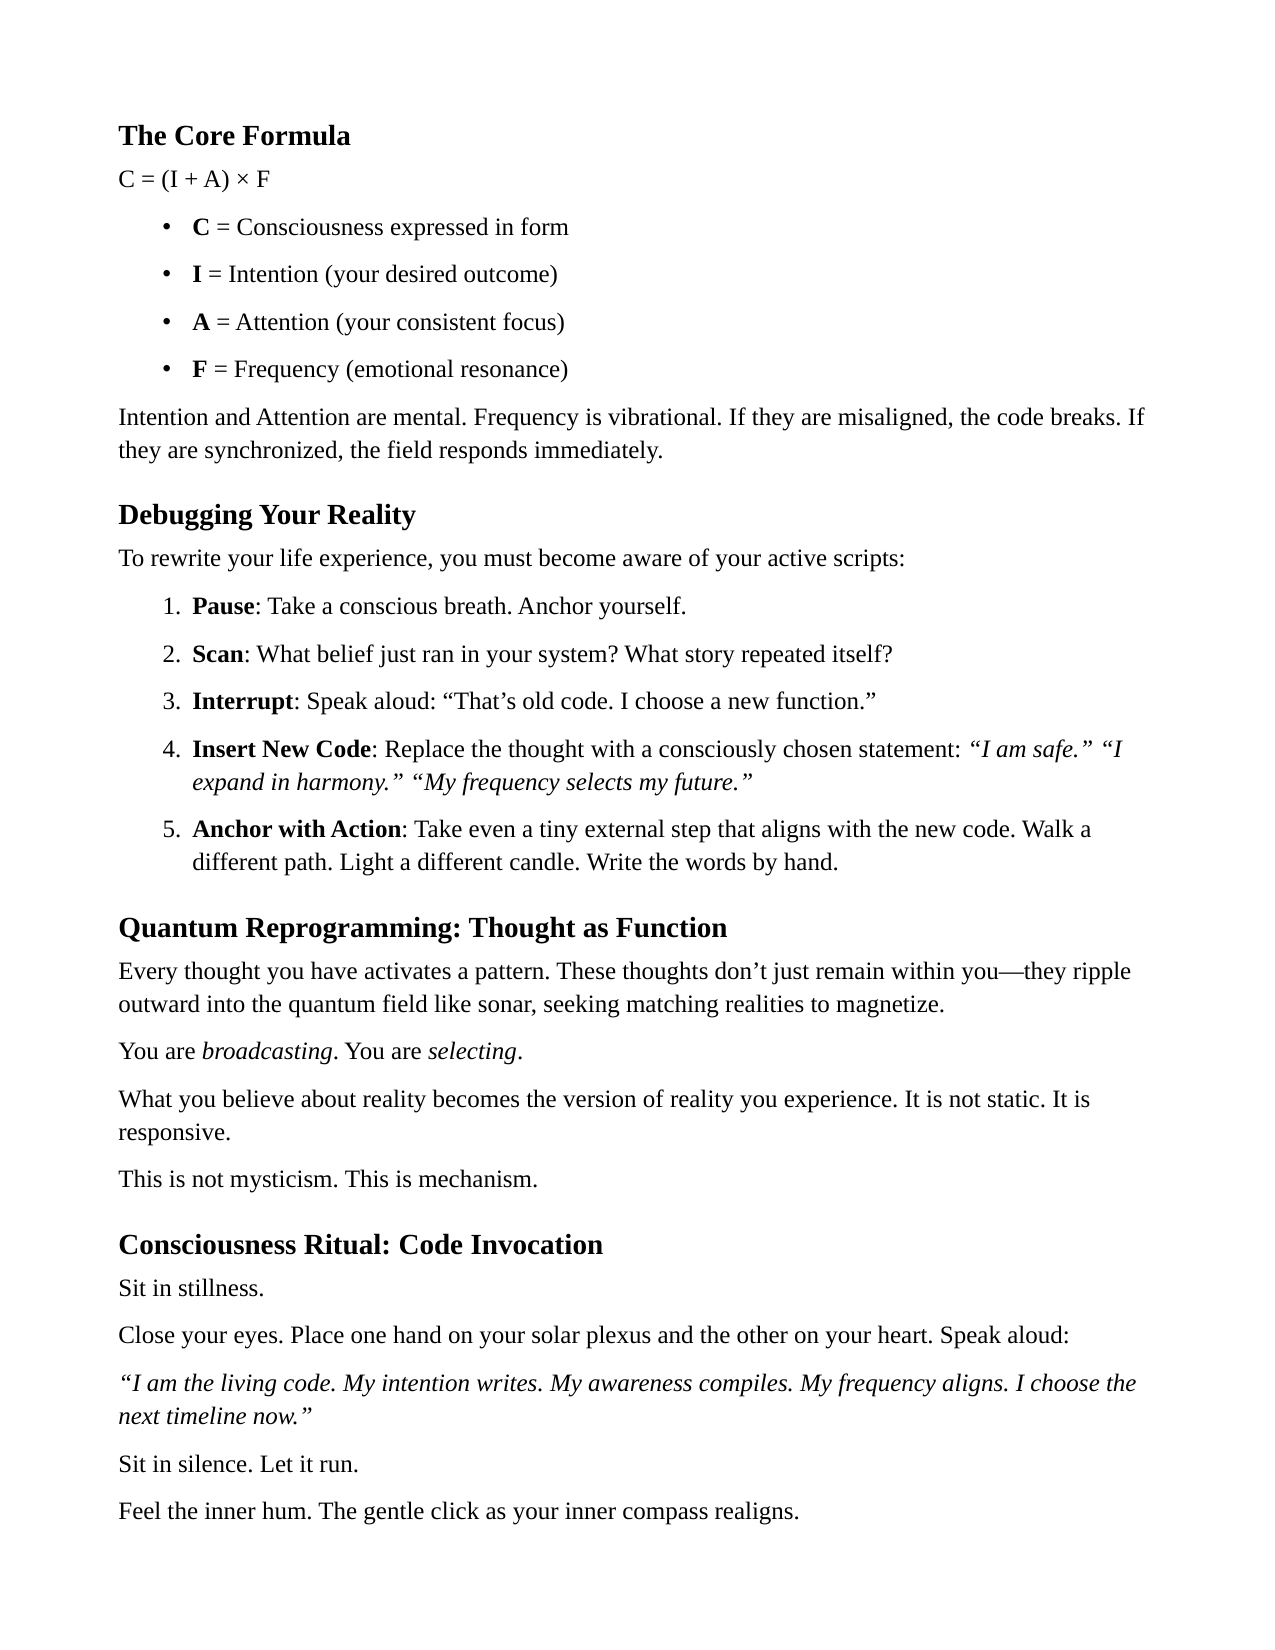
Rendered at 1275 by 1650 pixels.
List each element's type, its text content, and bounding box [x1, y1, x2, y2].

text Every thought you have activates a pattern. These thoughts don’t just remain within you—they ripple outward into the quantum field like sonar, seeking matching realities to magnetize. [118, 956, 1157, 1017]
text Feel the inner hum. The gentle click as your inner compass realigns. [118, 1496, 1157, 1525]
list Insert New Code: Replace the thought with a consciously chosen statement: “I am safe.” “I expand in harmony.” “My frequency selects my future.” [162, 734, 1157, 796]
text Sit in stillness. [118, 1273, 1157, 1302]
text “I am the living code. My intention writes. My awareness compiles. My frequency aligns. I choose the next timeline now.” [118, 1368, 1157, 1430]
text To rewrite your life experience, you must become aware of your active scripts: [118, 543, 1157, 572]
list C = Consciousness expressed in form [162, 212, 1157, 241]
subtitle The Core Formula [118, 118, 1157, 152]
subtitle Debugging Your Reality [118, 497, 1157, 531]
list Scan: What belief just ran in your system? What story repeated itself? [162, 639, 1157, 667]
text Close your eyes. Place one hand on your solar plexus and the other on your heart. Speak aloud: [118, 1320, 1157, 1349]
list Pause: Take a conscious breath. Anchor yourself. [162, 591, 1157, 620]
text What you believe about reality becomes the version of reality you experience. It is not static. It is responsive. [118, 1084, 1157, 1146]
text This is not mysticism. This is mechanism. [118, 1164, 1157, 1193]
list I = Intention (your desired outcome) [162, 259, 1157, 288]
list Anchor with Action: Take even a tiny external step that aligns with the new code. Walk a different path. Light a different candle. Write the words by hand. [162, 814, 1157, 876]
text C = (I + A) × F [118, 164, 1157, 193]
list F = Frequency (emotional resonance) [162, 354, 1157, 383]
subtitle Consciousness Ritual: Code Invocation [118, 1227, 1157, 1260]
list Interrupt: Speak aloud: “That’s old code. I choose a new function.” [162, 686, 1157, 715]
list A = Attention (your consistent focus) [162, 307, 1157, 336]
text Sit in silence. Let it run. [118, 1449, 1157, 1477]
text Intention and Attention are mental. Frequency is vibrational. If they are misaligned, the code breaks. If they are synchronized, the field responds immediately. [118, 402, 1157, 464]
subtitle Quantum Reprogramming: Thought as Function [118, 910, 1157, 943]
text You are broadcasting. You are selecting. [118, 1036, 1157, 1065]
